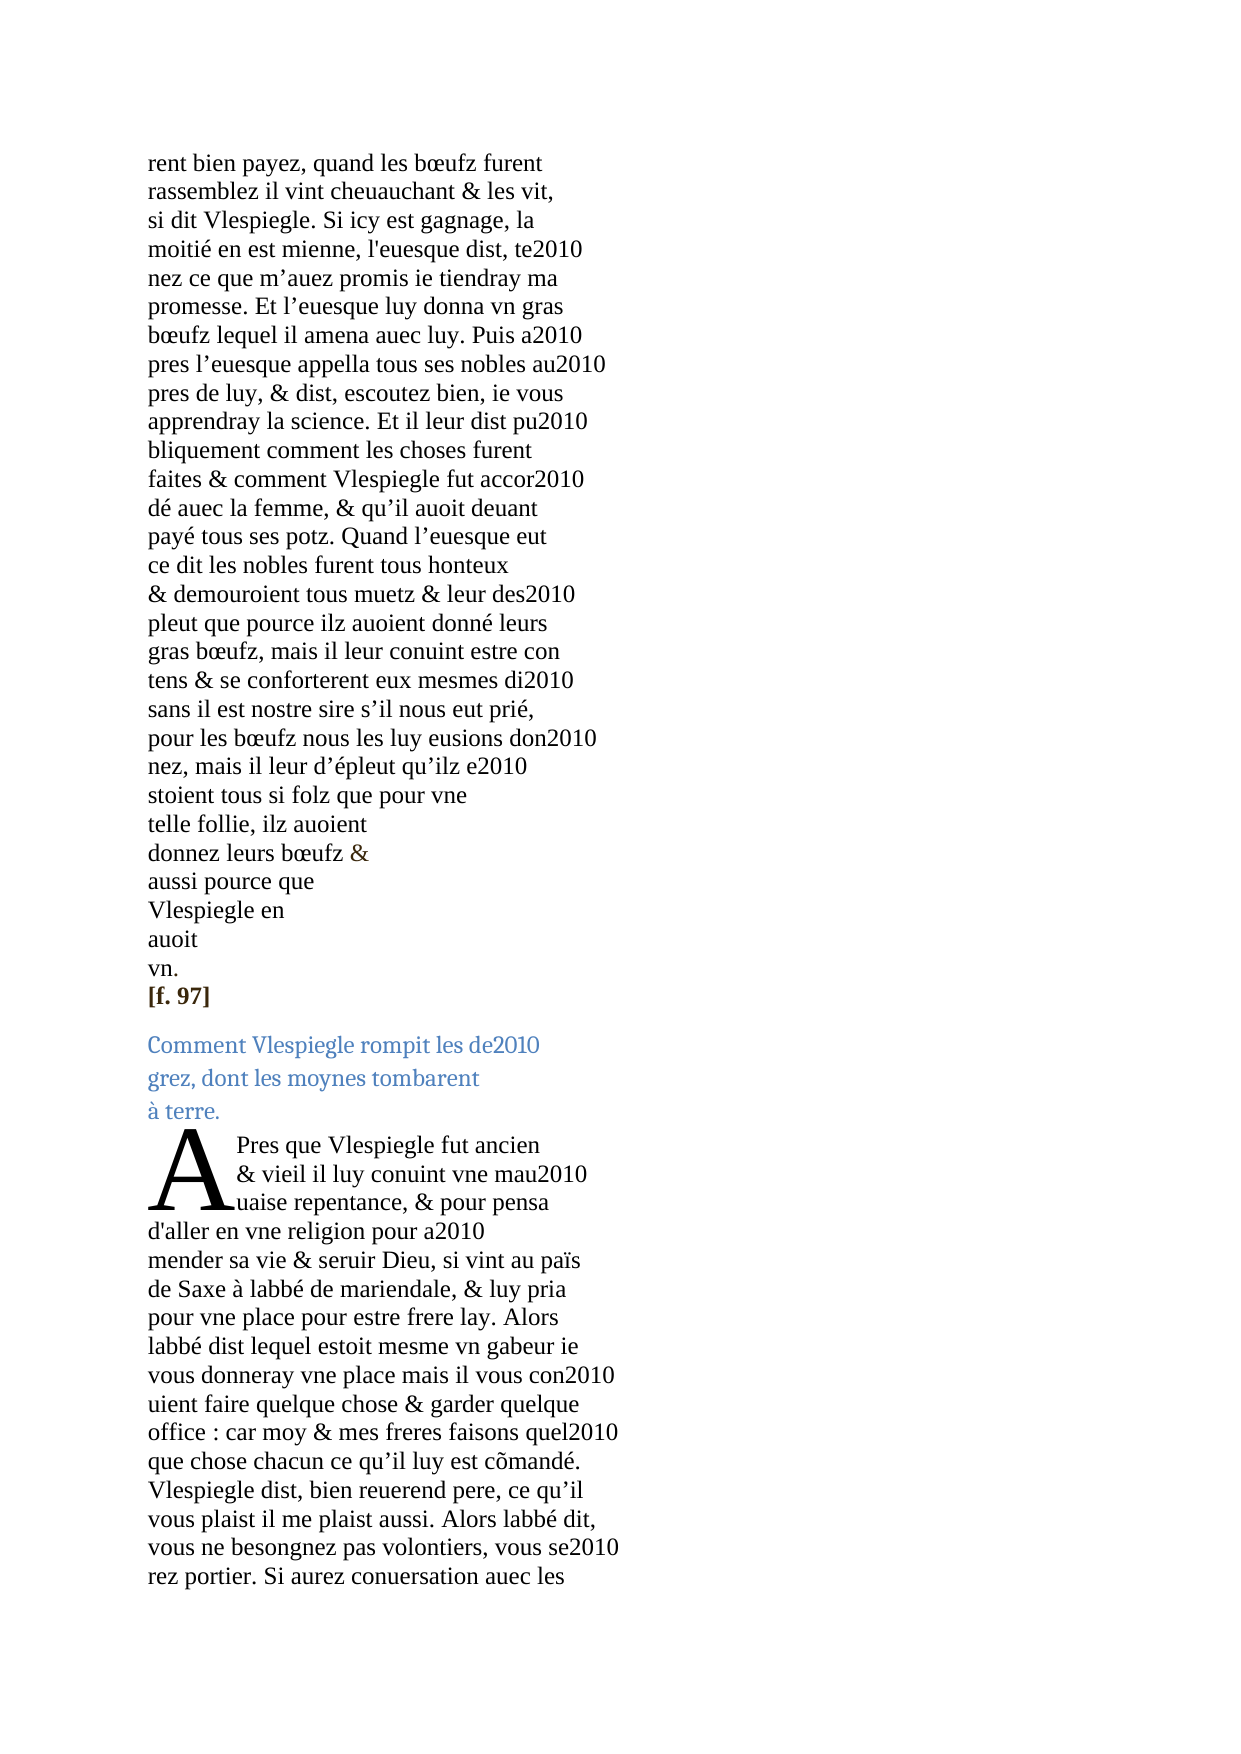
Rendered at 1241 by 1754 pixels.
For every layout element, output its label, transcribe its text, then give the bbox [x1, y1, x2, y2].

subtitle Comment Vlespiegle rompit les de2010 grez, dont les moynes tombarent à terre. [148, 1031, 1093, 1126]
text rent bien payez, quand les bœufz furent rassemblez il vint cheuauchant & les vit, si dit Vlespiegle. Si icy est gagnage, la moitié en est mienne, l'euesque dist, te2010 nez ce que m’auez promis ie tiendray ma promesse. Et l’euesque luy donna vn gras bœufz lequel il amena auec luy. Puis a2010 pres l’euesque appella tous ses nobles au2010 pres de luy, & dist, escoutez bien, ie vous apprendray la science. Et il leur dist pu2010 bliquement comment les choses furent faites & comment Vlespiegle fut accor2010 dé auec la femme, & qu’il auoit deuant payé tous ses potz. Quand l’euesque eut ce dit les nobles furent tous honteux & demouroient tous muetz & leur des2010 pleut que pource ilz auoient donné leurs gras bœufz, mais il leur conuint estre con tens & se conforterent eux mesmes di2010 sans il est nostre sire s’il nous eut prié, pour les bœufz nous les luy eusions don2010 nez, mais il leur d’épleut qu’ilz e2010 stoient tous si folz que pour vne telle follie, ilz auoient donnez leurs bœufz & aussi pource que Vlespiegle en auoit vn. [148, 148, 1093, 981]
text [f. 97] [148, 981, 1093, 1010]
text APres que Vlespiegle fut ancien & vieil il luy conuint vne mau2010 uaise repentance, & pour pensa d'aller en vne religion pour a2010 mender sa vie & seruir Dieu, si vint au païs de Saxe à labbé de mariendale, & luy pria pour vne place pour estre frere lay. Alors labbé dist lequel estoit mesme vn gabeur ie vous donneray vne place mais il vous con2010 uient faire quelque chose & garder quelque office : car moy & mes freres faisons quel2010 que chose chacun ce qu’il luy est cõmandé. Vlespiegle dist, bien reuerend pere, ce qu’il vous plaist il me plaist aussi. Alors labbé dit, vous ne besongnez pas volontiers, vous se2010 rez portier. Si aurez conuersation auec les gens, & ne ferez autre chose que ferme & defermer la porte. Vlespiegle dist. Reuerẽd pere, Dieu vous en guerdonne qu’a moy ancien homme si bien m’auez porueu. Ie veux tout faire ce que me commanderez, & laisser ce que me deffendrez. Alors labbé dit. Tenez vela les clefz de la porte, vous ne lais serez pas entrer tout chacun dedans, mais à [f. 98] [148, 1130, 1093, 1590]
